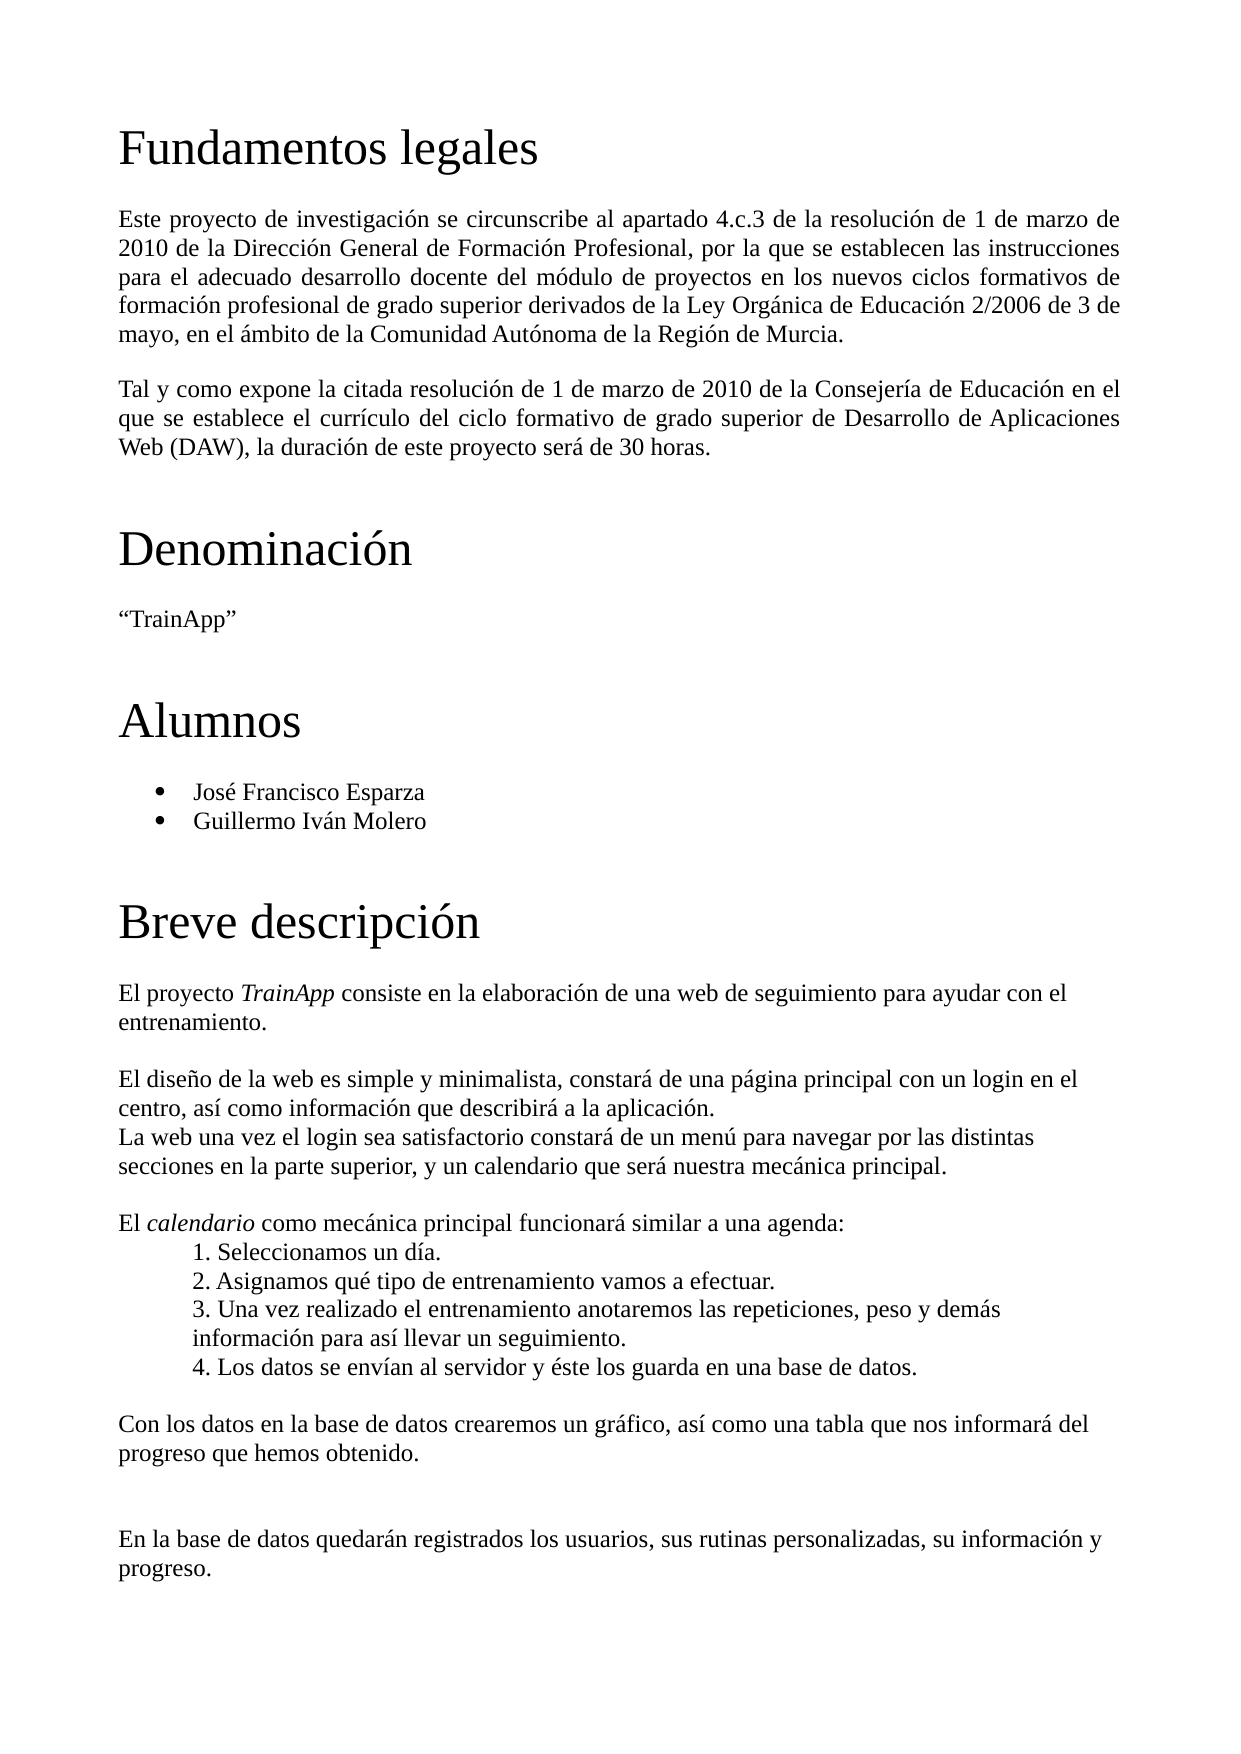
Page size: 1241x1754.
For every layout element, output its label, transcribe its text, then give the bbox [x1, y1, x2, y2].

text Este proyecto de investigación se circunscribe al apartado 4.c.3 de la resolución de 1 de marzo de 2010 de la Dirección General de Formación Profesional, por la que se establecen las instrucciones para el adecuado desarrollo docente del módulo de proyectos en los nuevos ciclos formativos de formación profesional de grado superior derivados de la Ley Orgánica de Educación 2/2006 de 3 de mayo, en el ámbito de la Comunidad Autónoma de la Región de Murcia. [118, 204, 1122, 348]
text Fundamentos legales [118, 118, 1122, 176]
text El calendario como mecánica principal funcionará similar a una agenda: [118, 1208, 1122, 1237]
text Alumnos [118, 691, 1122, 748]
text El proyecto TrainApp consiste en la elaboración de una web de seguimiento para ayudar con el entrenamiento. [118, 978, 1122, 1036]
text Breve descripción [118, 892, 1122, 949]
text 3. Una vez realizado el entrenamiento anotaremos las repeticiones, peso y demás información para así llevar un seguimiento. [118, 1294, 1122, 1352]
text 2. Asignamos qué tipo de entrenamiento vamos a efectuar. [118, 1266, 1122, 1294]
text Con los datos en la base de datos crearemos un gráfico, así como una tabla que nos informará del progreso que hemos obtenido. [118, 1409, 1122, 1467]
text La web una vez el login sea satisfactorio constará de un menú para navegar por las distintas secciones en la parte superior, y un calendario que será nuestra mecánica principal. [118, 1122, 1122, 1179]
text El diseño de la web es simple y minimalista, constará de una página principal con un login en el centro, así como información que describirá a la aplicación. [118, 1064, 1122, 1122]
text 4. Los datos se envían al servidor y éste los guarda en una base de datos. [118, 1352, 1122, 1381]
text “TrainApp” [118, 604, 1122, 633]
text Tal y como expone la citada resolución de 1 de marzo de 2010 de la Consejería de Educación en el que se establece el currículo del ciclo formativo de grado superior de Desarrollo de Aplicaciones Web (DAW), la duración de este proyecto será de 30 horas. [118, 374, 1122, 461]
text Denominación [118, 518, 1122, 576]
list Guillermo Iván Molero [156, 806, 1122, 834]
text 1. Seleccionamos un día. [118, 1237, 1122, 1266]
text En la base de datos quedarán registrados los usuarios, sus rutinas personalizadas, su información y progreso. [118, 1524, 1122, 1582]
list José Francisco Esparza [156, 777, 1122, 806]
